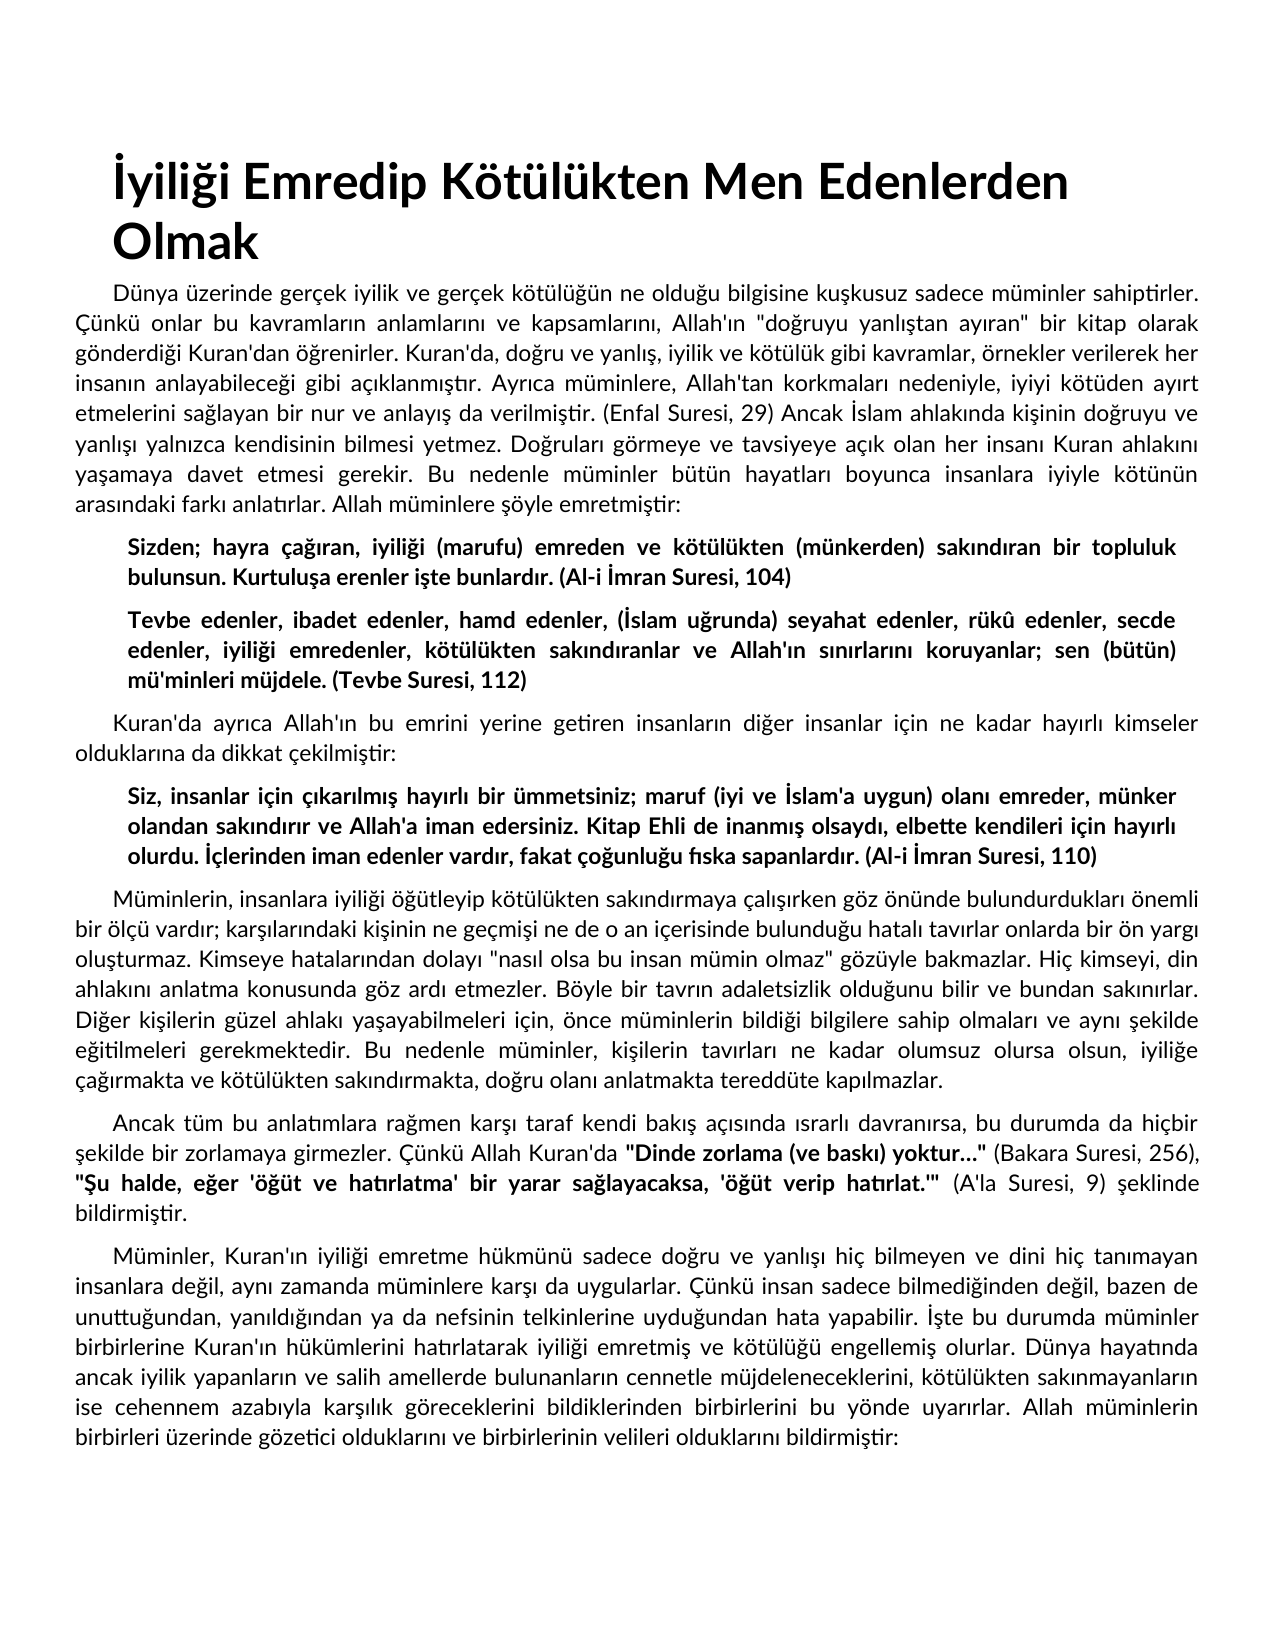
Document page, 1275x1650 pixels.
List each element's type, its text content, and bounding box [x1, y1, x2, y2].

text Tevbe edenler, ibadet edenler, hamd edenler, (İslam uğrunda) seyahat edenler, rükû edenler, secde edenler, iyiliği emredenler, kötülükten sakındıranlar ve Allah'ın sınırlarını koruyanlar; sen (bütün) mü'minleri müjdele. (Tevbe Suresi, 112) [127, 605, 1177, 693]
text Siz, insanlar için çıkarılmış hayırlı bir ümmetsiniz; maruf (iyi ve İslam'a uygun) olanı emreder, münker olandan sakındırır ve Allah'a iman edersiniz. Kitap Ehli de inanmış olsaydı, elbette kendileri için hayırlı olurdu. İçlerinden iman edenler vardır, fakat çoğunluğu fıska sapanlardır. (Al-i İmran Suresi, 110) [127, 781, 1177, 869]
text Kuran'da ayrıca Allah'ın bu emrini yerine getiren insanların diğer insanlar için ne kadar hayırlı kimseler olduklarına da dikkat çekilmiştir: [75, 708, 1200, 766]
text Müminler, Kuran'ın iyiliği emretme hükmünü sadece doğru ve yanlışı hiç bilmeyen ve dini hiç tanımayan insanlara değil, aynı zamanda müminlere karşı da uygularlar. Çünkü insan sadece bilmediğinden değil, bazen de unuttuğundan, yanıldığından ya da nefsinin telkinlerine uyduğundan hata yapabilir. İşte bu durumda müminler birbirlerine Kuran'ın hükümlerini hatırlatarak iyiliği emretmiş ve kötülüğü engellemiş olurlar. Dünya hayatında ancak iyilik yapanların ve salih amellerde bulunanların cennetle müjdeleneceklerini, kötülükten sakınmayanların ise cehennem azabıyla karşılık göreceklerini bildiklerinden birbirlerini bu yönde uyarırlar. Allah müminlerin birbirleri üzerinde gözetici olduklarını ve birbirlerinin velileri olduklarını bildirmiştir: [75, 1242, 1200, 1451]
subtitle İyiliği Emredip Kötülükten Men Edenlerden Olmak [112, 150, 1200, 270]
text Ancak tüm bu anlatımlara rağmen karşı taraf kendi bakış açısında ısrarlı davranırsa, bu durumda da hiçbir şekilde bir zorlamaya girmezler. Çünkü Allah Kuran'da "Dinde zorlama (ve baskı) yoktur…" (Bakara Suresi, 256), "Şu halde, eğer 'öğüt ve hatırlatma' bir yarar sağlayacaksa, 'öğüt verip hatırlat.'" (A'la Suresi, 9) şeklinde bildirmiştir. [75, 1108, 1200, 1227]
text Sizden; hayra çağıran, iyiliği (marufu) emreden ve kötülükten (münkerden) sakındıran bir topluluk bulunsun. Kurtuluşa erenler işte bunlardır. (Al-i İmran Suresi, 104) [127, 532, 1177, 590]
text Dünya üzerinde gerçek iyilik ve gerçek kötülüğün ne olduğu bilgisine kuşkusuz sadece müminler sahiptirler. Çünkü onlar bu kavramların anlamlarını ve kapsamlarını, Allah'ın "doğruyu yanlıştan ayıran" bir kitap olarak gönderdiği Kuran'dan öğrenirler. Kuran'da, doğru ve yanlış, iyilik ve kötülük gibi kavramlar, örnekler verilerek her insanın anlayabileceği gibi açıklanmıştır. Ayrıca müminlere, Allah'tan korkmaları nedeniyle, iyiyi kötüden ayırt etmelerini sağlayan bir nur ve anlayış da verilmiştir. (Enfal Suresi, 29) Ancak İslam ahlakında kişinin doğruyu ve yanlışı yalnızca kendisinin bilmesi yetmez. Doğruları görmeye ve tavsiyeye açık olan her insanı Kuran ahlakını yaşamaya davet etmesi gerekir. Bu nedenle müminler bütün hayatları boyunca insanlara iyiyle kötünün arasındaki farkı anlatırlar. Allah müminlere şöyle emretmiştir: [75, 278, 1200, 517]
text Müminlerin, insanlara iyiliği öğütleyip kötülükten sakındırmaya çalışırken göz önünde bulundurdukları önemli bir ölçü vardır; karşılarındaki kişinin ne geçmişi ne de o an içerisinde bulunduğu hatalı tavırlar onlarda bir ön yargı oluşturmaz. Kimseye hatalarından dolayı "nasıl olsa bu insan mümin olmaz" gözüyle bakmazlar. Hiç kimseyi, din ahlakını anlatma konusunda göz ardı etmezler. Böyle bir tavrın adaletsizlik olduğunu bilir ve bundan sakınırlar. Diğer kişilerin güzel ahlakı yaşayabilmeleri için, önce müminlerin bildiği bilgilere sahip olmaları ve aynı şekilde eğitilmeleri gerekmektedir. Bu nedenle müminler, kişilerin tavırları ne kadar olumsuz olursa olsun, iyiliğe çağırmakta ve kötülükten sakındırmakta, doğru olanı anlatmakta tereddüte kapılmazlar. [75, 884, 1200, 1093]
